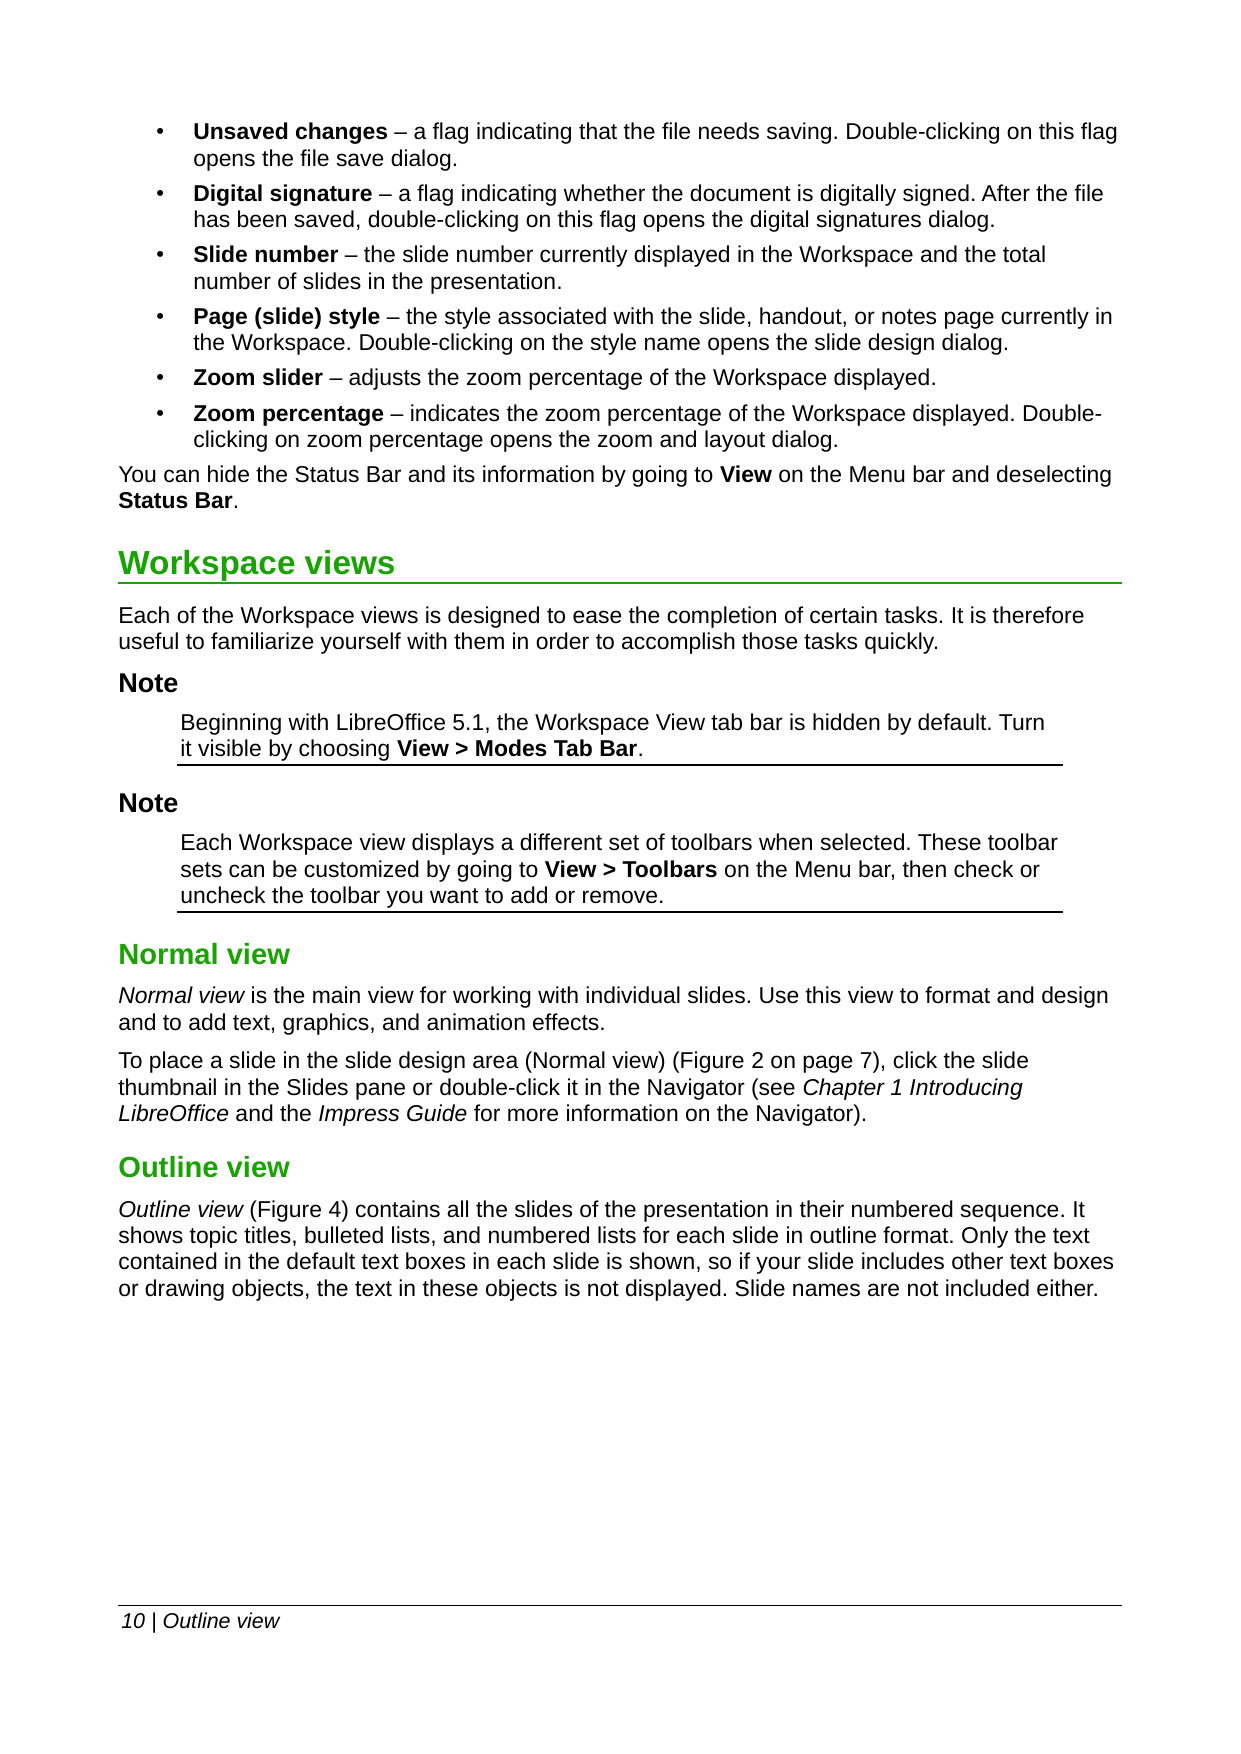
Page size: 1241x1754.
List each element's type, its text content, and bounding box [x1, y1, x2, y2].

text To place a slide in the slide design area (Normal view) (Figure 2 on page 7), click the slide thumbnail in the Slides pane or double-click it in the Navigator (see Chapter 1 Introducing LibreOffice and the Impress Guide for more information on the Navigator). [118, 1047, 1122, 1127]
text Outline view (Figure 4) contains all the slides of the presentation in their numbered sequence. It shows topic titles, bulleted lists, and numbered lists for each slide in outline format. Only the text contained in the default text boxes in each slide is shown, so if your slide includes other text boxes or drawing objects, the text in these objects is not displayed. Slide names are not included either. [118, 1196, 1122, 1301]
list Digital signature – a flag indicating whether the document is digitally signed. After the file has been saved, double-clicking on this flag opens the digital signatures dialog. [156, 180, 1122, 232]
subtitle Workspace views [118, 543, 1122, 582]
text Normal view is the main view for working with individual slides. Use this view to format and design and to add text, graphics, and animation effects. [118, 982, 1122, 1035]
text You can hide the Status Bar and its information by going to View on the Menu bar and deselecting Status Bar. [118, 461, 1122, 514]
text Each Workspace view displays a different set of toolbars when selected. These toolbar sets can be customized by going to View > Toolbars on the Menu bar, then check or uncheck the toolbar you want to add or remove. [177, 826, 1063, 911]
list Unsaved changes – a flag indicating that the file needs saving. Double-clicking on this flag opens the file save dialog. [156, 118, 1122, 171]
list Zoom slider – adjusts the zoom percentage of the Workspace displayed. [156, 364, 1122, 391]
subtitle Outline view [118, 1150, 1122, 1184]
subtitle Normal view [118, 937, 1122, 971]
list Zoom percentage – indicates the zoom percentage of the Workspace displayed. Double-clicking on zoom percentage opens the zoom and layout dialog. [156, 399, 1122, 452]
list Slide number – the slide number currently displayed in the Workspace and the total number of slides in the presentation. [156, 241, 1122, 294]
text Beginning with LibreOffice 5.1, the Workspace View tab bar is hidden by default. Turn it visible by choosing View > Modes Tab Bar. [177, 706, 1063, 764]
subtitle Note [118, 787, 1122, 819]
subtitle Note [118, 667, 1122, 698]
list Each of the Workspace views is designed to ease the completion of certain tasks. It is therefore useful to familiarize yourself with them in order to accomplish those tasks quickly. [118, 602, 1122, 654]
list Page (slide) style – the style associated with the slide, handout, or notes page currently in the Workspace. Double-clicking on the style name opens the slide design dialog. [156, 303, 1122, 356]
